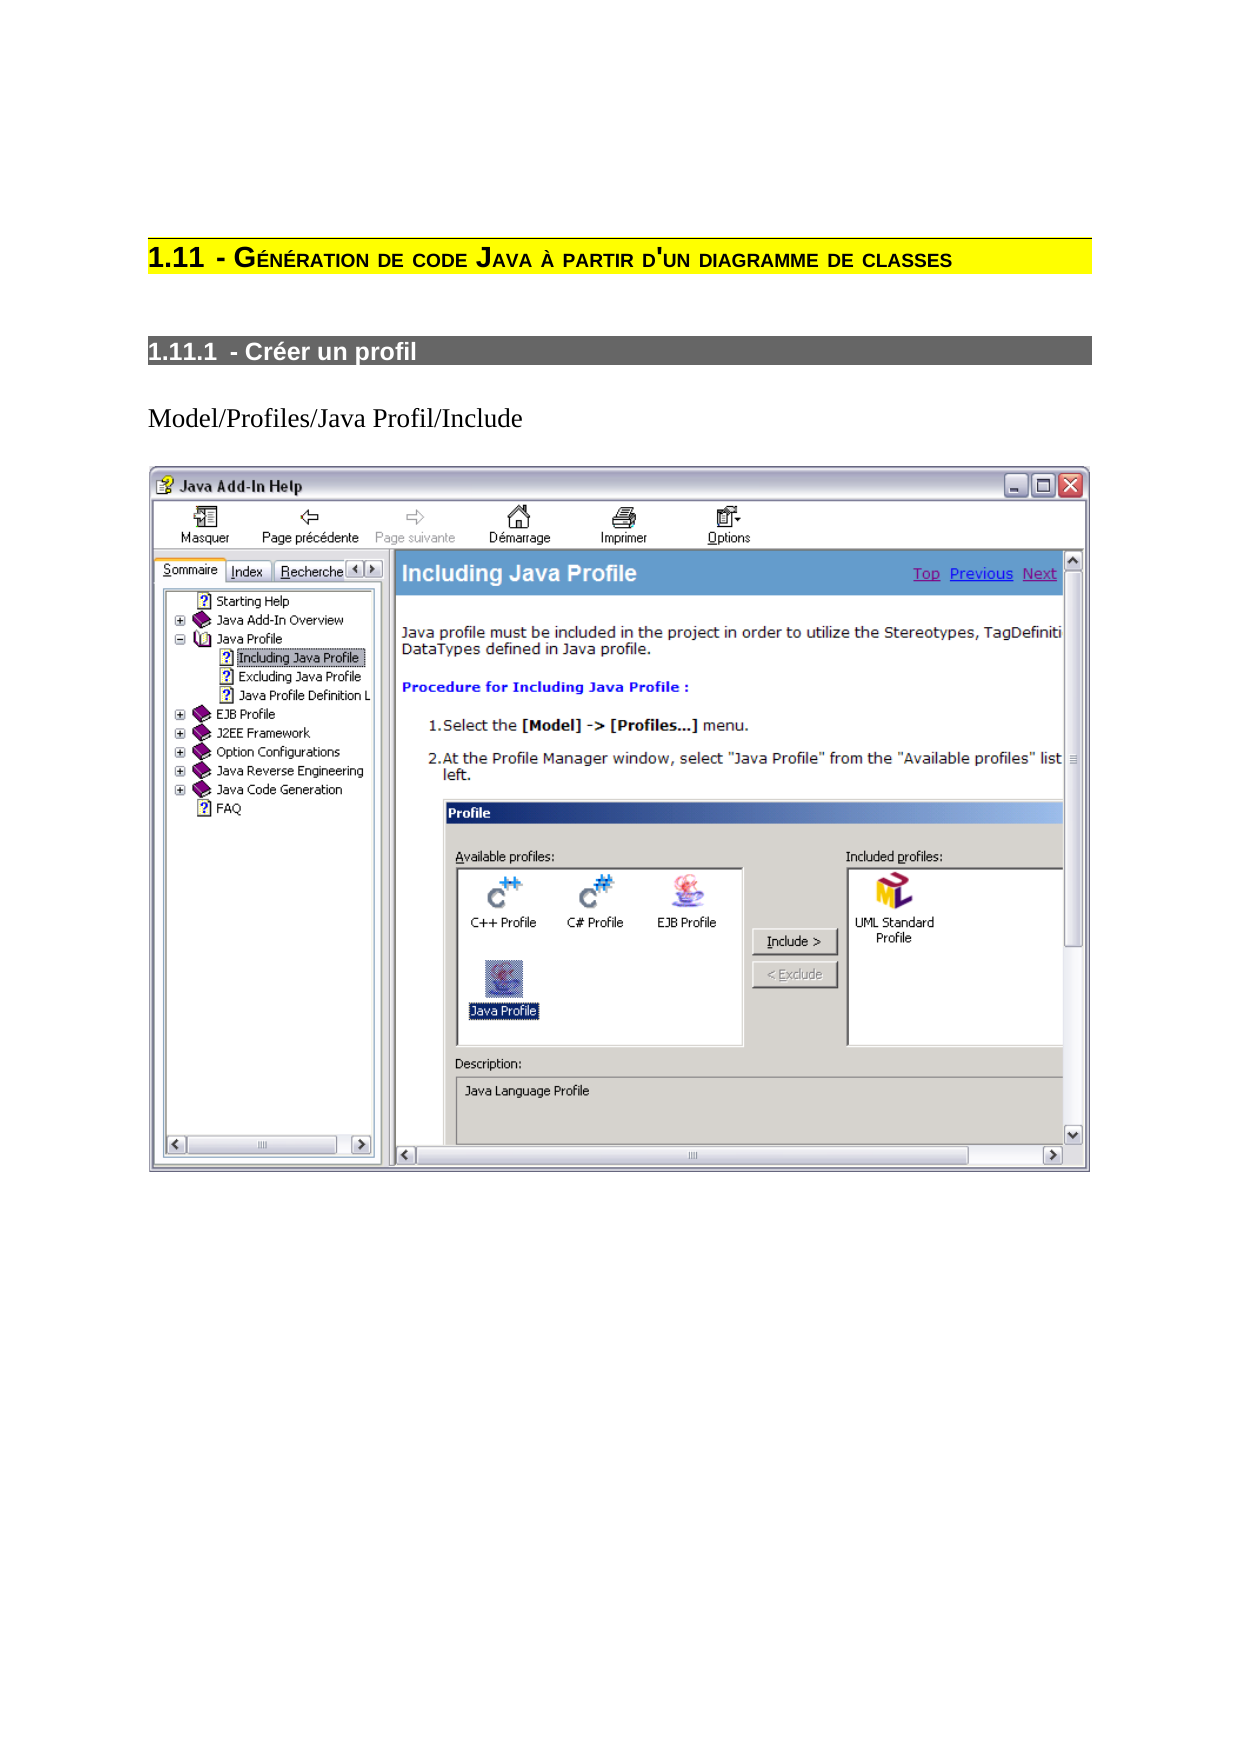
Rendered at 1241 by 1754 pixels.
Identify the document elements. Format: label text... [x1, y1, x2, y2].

picture [149, 466, 1090, 1172]
subtitle - Créer un profil [148, 336, 1092, 365]
text Model/Profiles/Java Profil/Include [148, 403, 1092, 434]
subtitle - Génération de code Java à partir d'un diagramme de classes [148, 239, 1092, 274]
